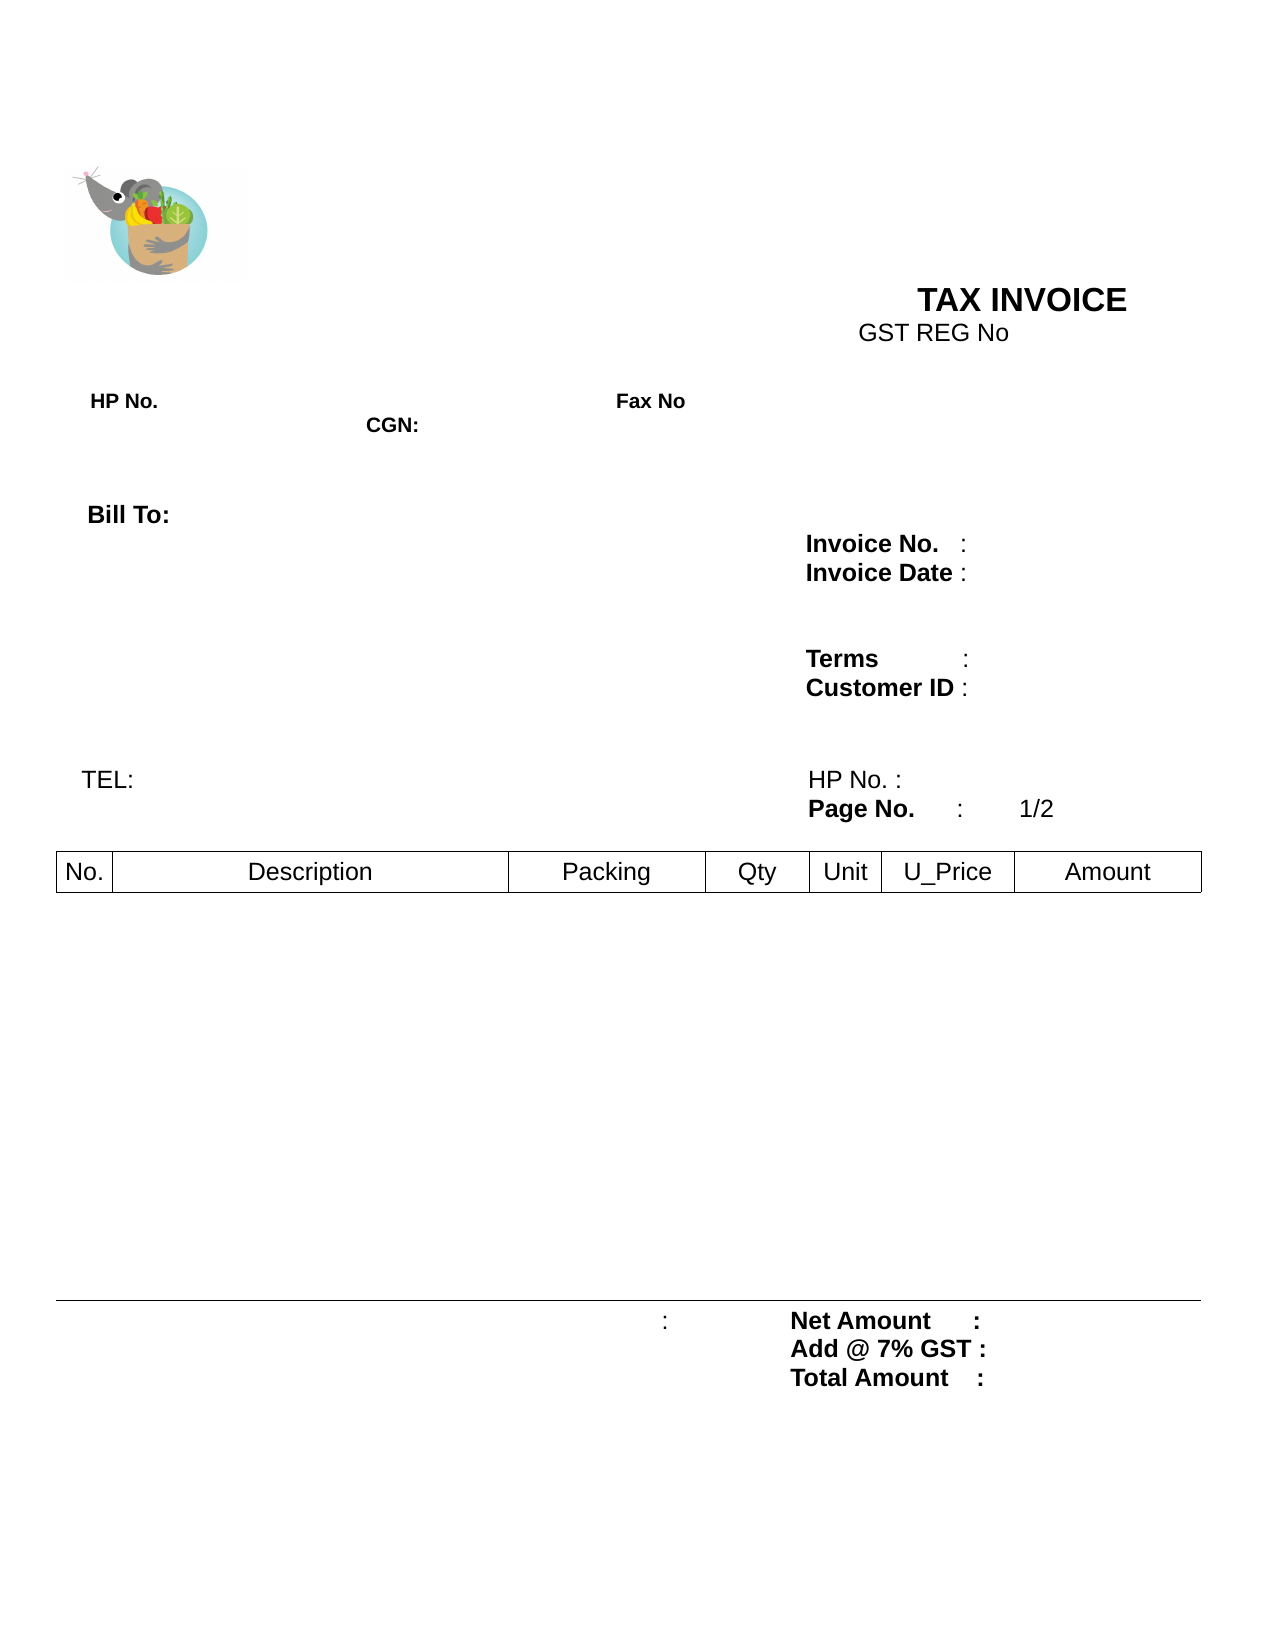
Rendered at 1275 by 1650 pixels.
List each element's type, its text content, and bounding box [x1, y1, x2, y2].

table_cell <line.packing> [508, 932, 705, 1231]
table_header Net Amount : Add @ 7% GST : Total Amount : [784, 1301, 993, 1513]
table_header Unit [810, 852, 881, 892]
table_cell <line.name> [113, 932, 508, 1231]
table_cell <line.price_unit> [881, 932, 1014, 1231]
table_cell <line.price_subtotal> [1014, 932, 1201, 1231]
table_cell </for> [56, 1231, 1201, 1271]
table_header <o.currency_id and o.currency_id.name or ''>: <convert(o.amount_total)> [113, 1301, 784, 1513]
table_header TAX INVOICE GST REG No <o.company_id and o.company_id.vat or ''> [844, 189, 1201, 466]
table_cell <line.uos_id and line.uos_id.name or ''> [809, 932, 881, 1231]
table_header No. [57, 852, 112, 892]
table_header <o.currency_id and o.currency_id.symbol or ''><o.amount_untaxed> <o.currency_id and o.currency_id.symbol or ''><o.amount_tax> <o.currency_id and o.currency_id.symbol or ''><o.amount_total> [993, 1301, 1201, 1513]
picture [62, 163, 250, 285]
table_header [56, 1301, 112, 1513]
table_header U_Price [882, 852, 1014, 892]
table_header <o.company_id and o.company_id.name or ''> [253, 189, 844, 287]
table_cell <seq+1> [56, 932, 112, 1231]
table_cell <o.company_id and o.company_id.street or ''> <o.company_id and o.company_id.street2 or ''> <o.company_id and o.company_id.country_id and o.company_id.country_id.name or ''> <o.company_id and o.company_id.zip or ''> HP No. <o.company_id and o.company_id.hp_no or ''> Fax No <o.company_id and o.company_id.fax or ''> CGN: <o.company_id and o.company_id.company_registry or ''> [84, 287, 844, 466]
table_header Qty [706, 852, 809, 892]
table_header Bill To: <o.partner_id and o.partner_id.name or ''> [81, 495, 800, 736]
table_header Packing [509, 852, 705, 892]
table_cell <line.quantity> [705, 932, 809, 1231]
table_cell <for each="seq,line in enumerate(o.invoice_line)"> [56, 893, 1201, 932]
text TEL: <o.partner_id and o.partner_id.phone or ''> HP No. : <o.partner_id and o.partner_id.hp_no or ''> Page No. : 1/2 [81, 765, 1201, 822]
table_header Invoice No. : <o.number> Invoice Date : <convert_date_d_m_Y(o.date_invoice)> Terms : <o.terms> Customer ID : <o.partner_id and o.partner_id.customer_id or ''> [800, 495, 1201, 736]
table_header [84, 189, 253, 287]
table_header Description [113, 852, 508, 892]
table_header Amount [1015, 852, 1201, 892]
